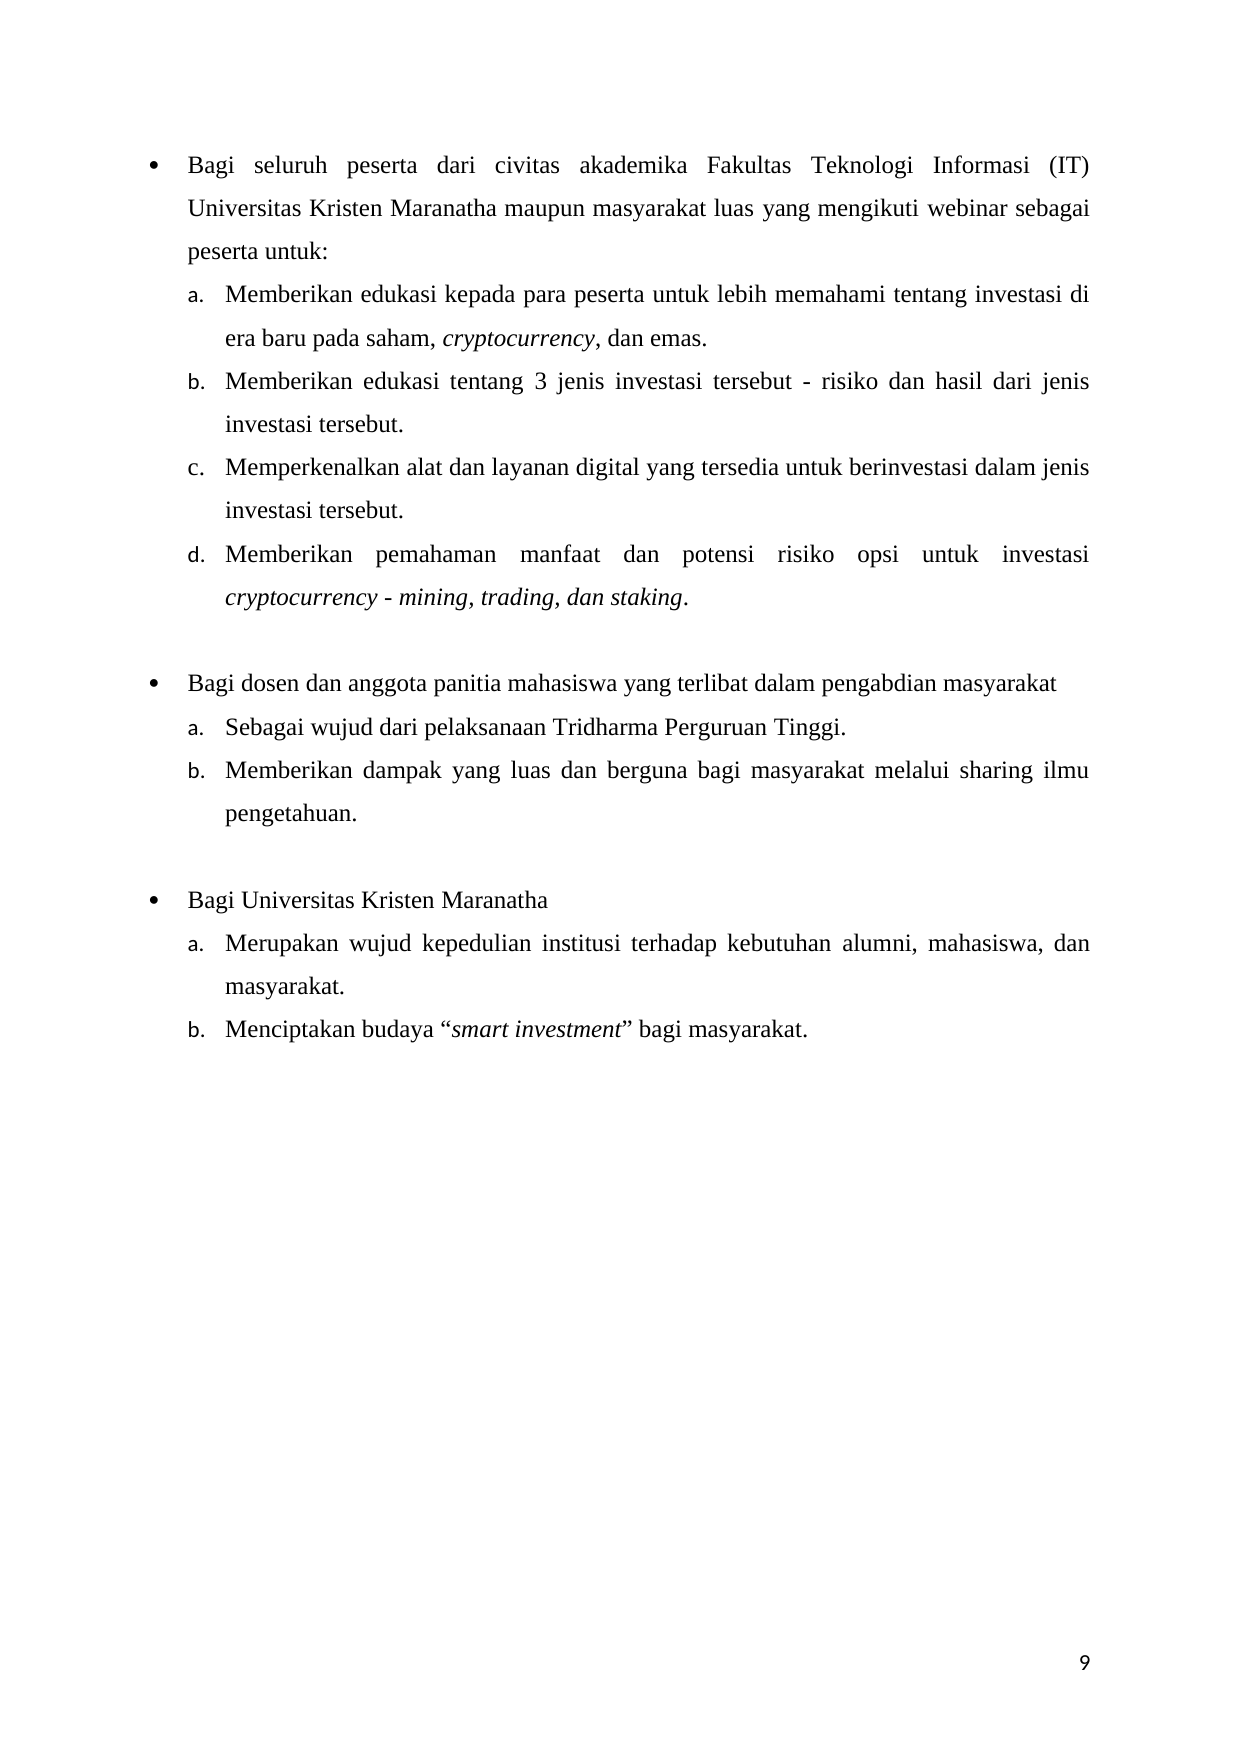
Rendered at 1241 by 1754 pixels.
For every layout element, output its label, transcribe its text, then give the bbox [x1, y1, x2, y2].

list Bagi seluruh peserta dari civitas akademika Fakultas Teknologi Informasi (IT) Universitas Kristen Maranatha maupun masyarakat luas yang mengikuti webinar sebagai peserta untuk: [150, 150, 1090, 265]
list Memberikan pemahaman manfaat dan potensi risiko opsi untuk investasi cryptocurrency - mining, trading, dan staking. [187, 539, 1090, 611]
list Bagi Universitas Kristen Maranatha [150, 885, 1090, 913]
list Memperkenalkan alat dan layanan digital yang tersedia untuk berinvestasi dalam jenis investasi tersebut. [187, 452, 1090, 524]
list Memberikan edukasi kepada para peserta untuk lebih memahami tentang investasi di era baru pada saham, cryptocurrency, dan emas. [187, 279, 1090, 352]
list Menciptakan budaya “smart investment” bagi masyarakat. [187, 1014, 1090, 1043]
list Sebagai wujud dari pelaksanaan Tridharma Perguruan Tinggi. [187, 712, 1090, 741]
list Bagi dosen dan anggota panitia mahasiswa yang terlibat dalam pengabdian masyarakat [150, 668, 1090, 697]
list Merupakan wujud kepedulian institusi terhadap kebutuhan alumni, mahasiswa, dan masyarakat. [187, 928, 1090, 1000]
list Memberikan edukasi tentang 3 jenis investasi tersebut - risiko dan hasil dari jenis investasi tersebut. [187, 366, 1090, 438]
list Memberikan dampak yang luas dan berguna bagi masyarakat melalui sharing ilmu pengetahuan. [187, 755, 1090, 827]
